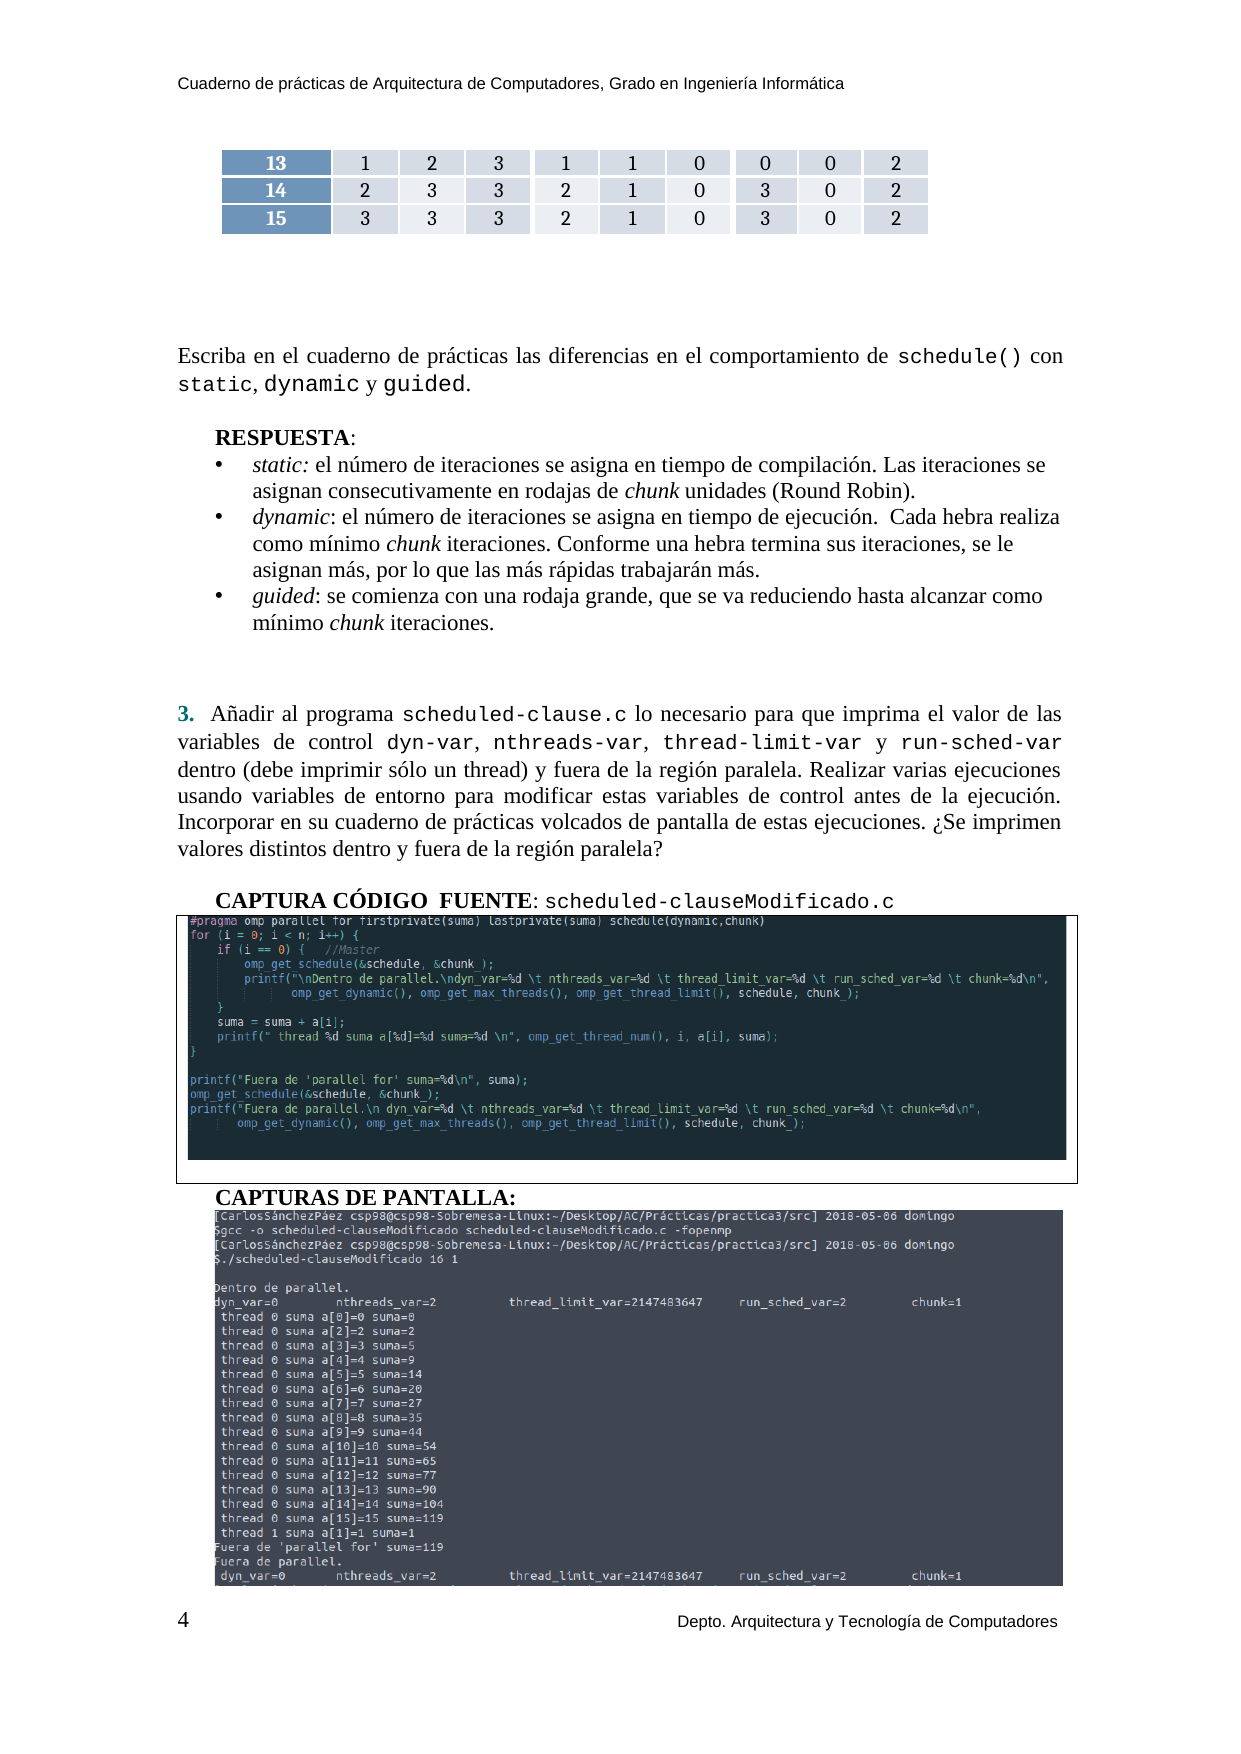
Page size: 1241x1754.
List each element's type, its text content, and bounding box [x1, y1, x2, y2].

text CAPTURA CÓDIGO FUENTE: scheduled-clauseModificado.c [215, 887, 1063, 915]
table_cell 2 [864, 205, 928, 234]
table_cell 2 [400, 150, 464, 175]
table_cell 0 [736, 150, 797, 175]
list 3. Añadir al programa scheduled-clause.c lo necesario para que imprima el valor de las variables de control dyn-var, nthreads-var, thread-limit-var y run-sched-var dentro (debe imprimir sólo un thread) y fuera de la región paralela. Realizar varias ejecuciones usando variables de entorno para modificar estas variables de control antes de la ejecución. Incorporar en su cuaderno de prácticas volcados de pantalla de estas ejecuciones. ¿Se imprimen valores distintos dentro y fuera de la región paralela? [177, 700, 1063, 861]
list Escriba en el cuaderno de prácticas las diferencias en el comportamiento de schedule() con static, dynamic y guided. [177, 342, 1063, 398]
table_cell 14 [222, 178, 331, 203]
table_cell 3 [466, 150, 530, 175]
list static: el número de iteraciones se asigna en tiempo de compilación. Las iteraciones se asignan consecutivamente en rodajas de chunk unidades (Round Robin). [215, 451, 1063, 503]
table_cell 0 [667, 205, 730, 234]
text RESPUESTA: [215, 424, 1063, 451]
table_cell 13 [222, 150, 331, 175]
list dynamic: el número de iteraciones se asigna en tiempo de ejecución. Cada hebra realiza como mínimo chunk iteraciones. Conforme una hebra termina sus iteraciones, se le asignan más, por lo que las más rápidas trabajarán más. [215, 503, 1063, 582]
picture [187, 916, 1067, 1160]
table_cell 3 [736, 178, 797, 203]
table_cell 1 [600, 205, 665, 234]
table_cell 3 [400, 205, 464, 234]
table_cell 0 [799, 150, 861, 175]
text CAPTURAS DE PANTALLA: [215, 1184, 1063, 1210]
table_cell 1 [535, 150, 598, 175]
table_cell 0 [667, 178, 730, 203]
table_cell 2 [864, 178, 928, 203]
table_cell 0 [799, 205, 861, 234]
table_cell 0 [667, 150, 730, 175]
table_cell 1 [600, 150, 665, 175]
table_cell 3 [466, 178, 530, 203]
table_cell 15 [222, 205, 331, 234]
table_cell 1 [333, 150, 398, 175]
table_cell 2 [864, 150, 928, 175]
table_cell 0 [799, 178, 861, 203]
table_cell 3 [333, 205, 398, 234]
table_cell 1 [600, 178, 665, 203]
table_cell 3 [466, 205, 530, 234]
table_header [177, 916, 1077, 1183]
picture [214, 1210, 1063, 1586]
list guided: se comienza con una rodaja grande, que se va reduciendo hasta alcanzar como mínimo chunk iteraciones. [215, 582, 1063, 635]
table_cell 3 [736, 205, 797, 234]
table_cell 2 [535, 205, 598, 234]
table_cell 3 [400, 178, 464, 203]
table_cell 2 [535, 178, 598, 203]
table_cell 2 [333, 178, 398, 203]
